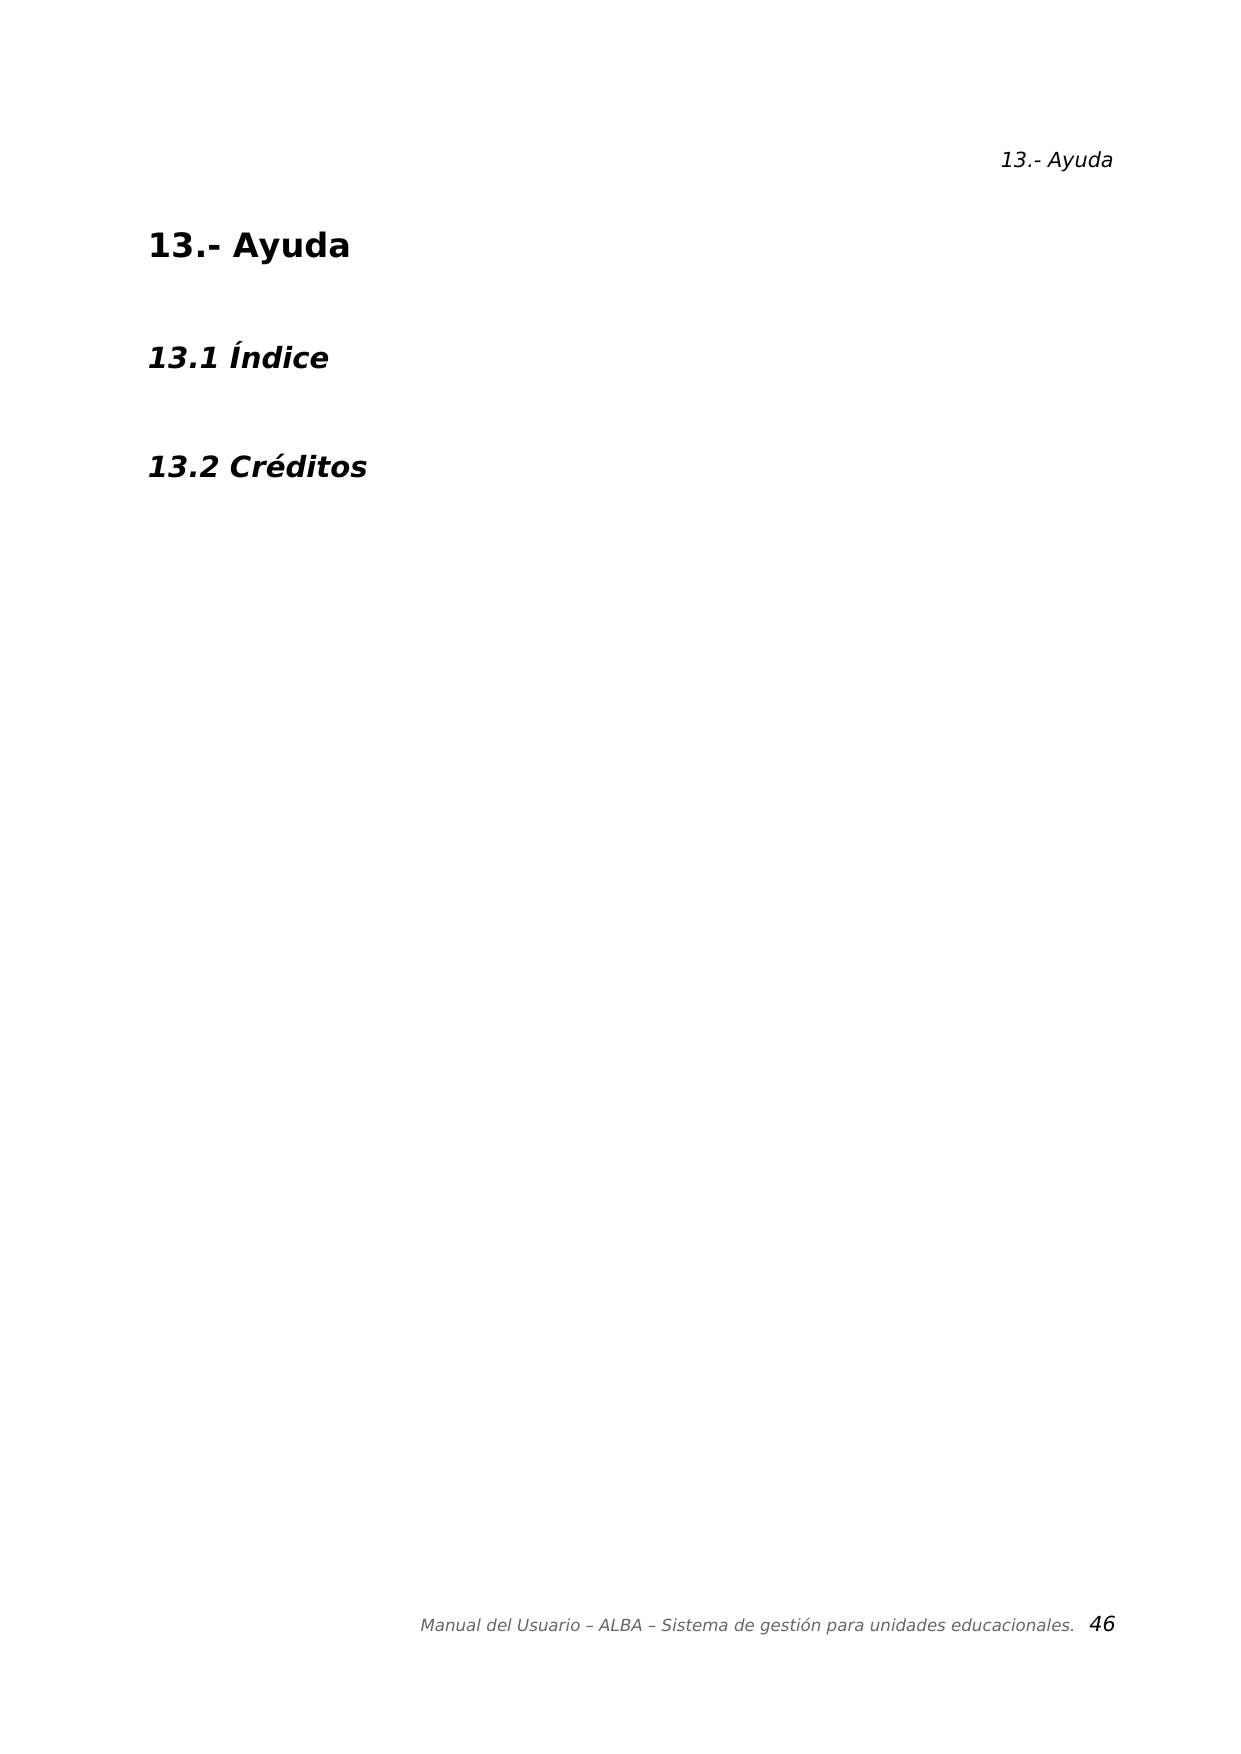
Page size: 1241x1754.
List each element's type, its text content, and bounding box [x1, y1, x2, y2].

subtitle 13.2 Créditos [148, 450, 1122, 484]
subtitle 13.1 Índice [148, 341, 1122, 375]
subtitle 13.- Ayuda [148, 226, 1122, 265]
